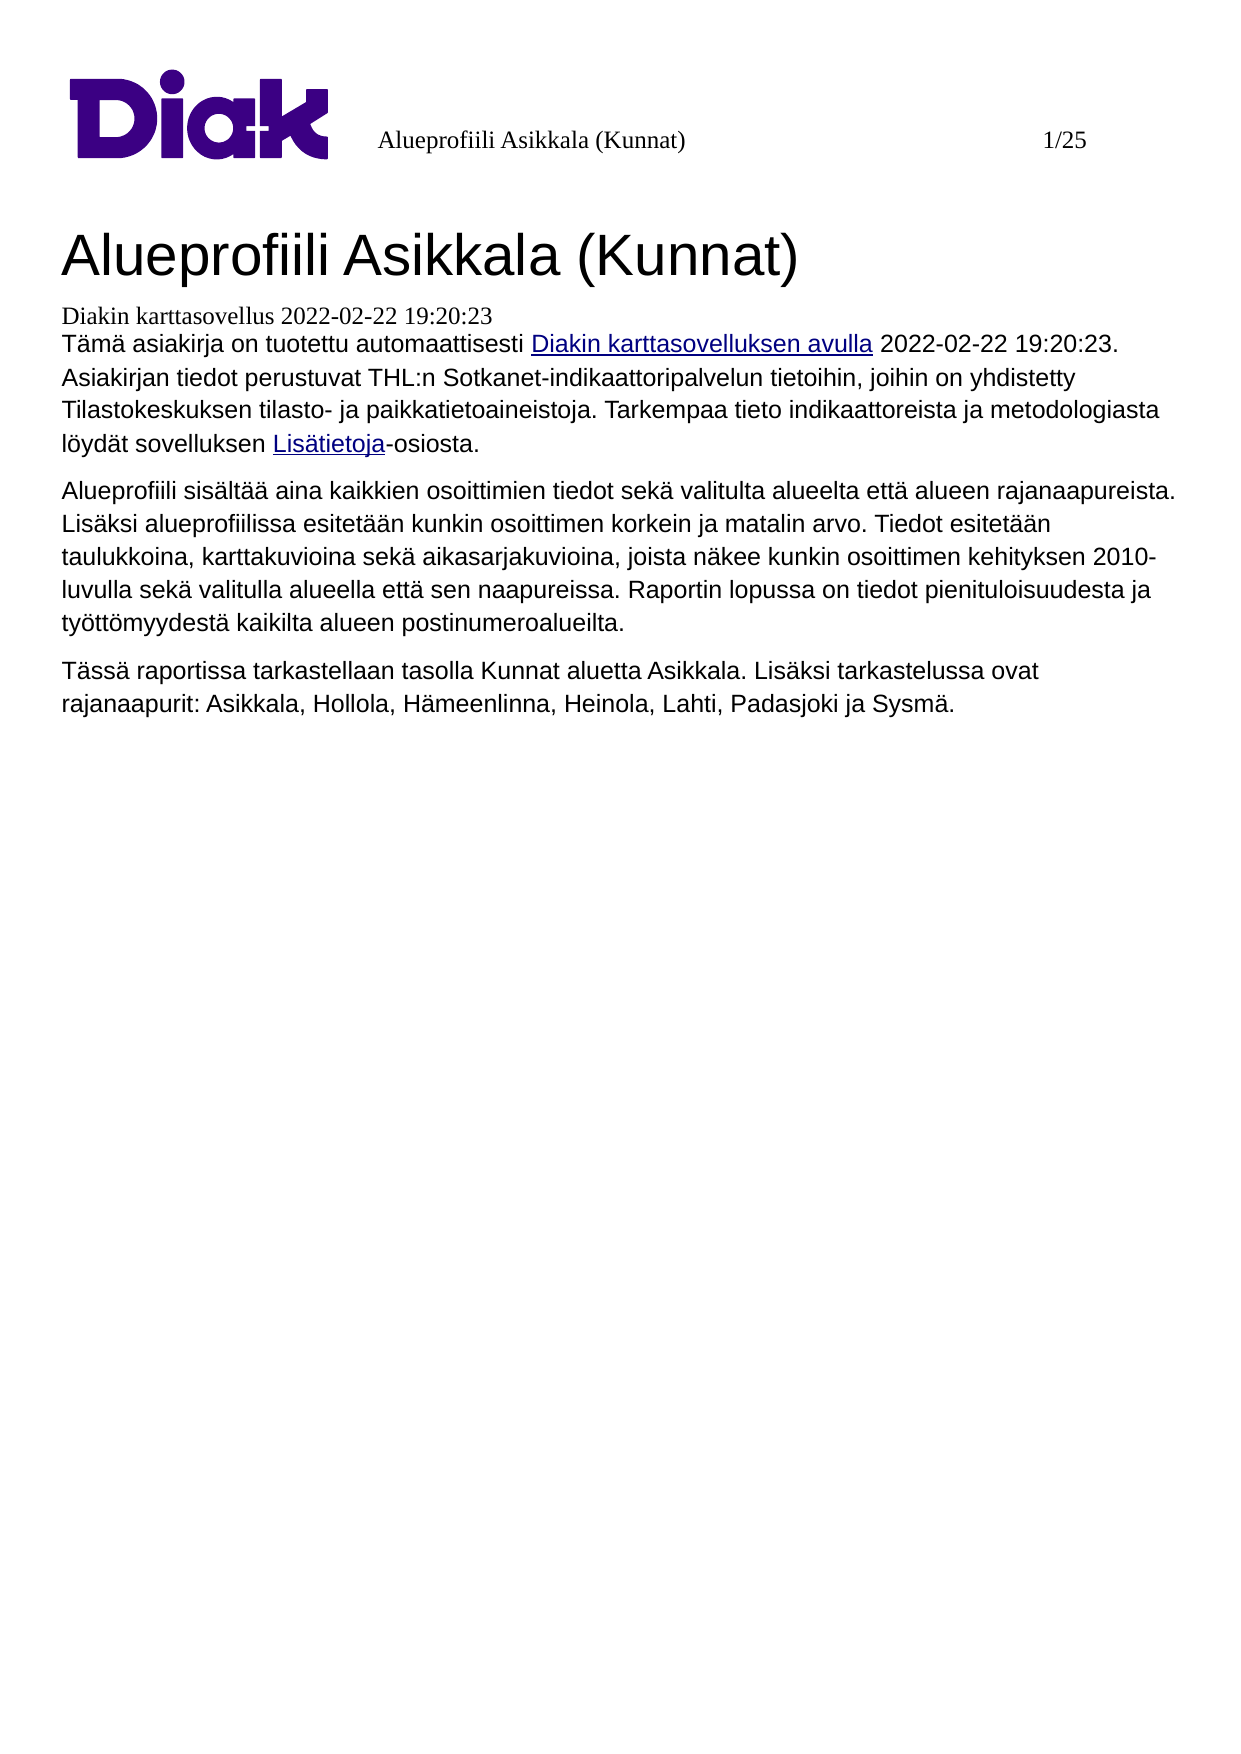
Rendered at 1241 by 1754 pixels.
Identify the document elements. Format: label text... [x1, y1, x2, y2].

text Tämä asiakirja on tuotettu automaattisesti Diakin karttasovelluksen avulla 2022-02-22 19:20:23. Asiakirjan tiedot perustuvat THL:n Sotkanet-indikaattoripalvelun tietoihin, joihin on yhdistetty Tilastokeskuksen tilasto- ja paikkatietoaineistoja. Tarkempaa tieto indikaattoreista ja metodologiasta löydät sovelluksen Lisätietoja-osiosta. [61, 329, 1179, 457]
title Alueprofiili Asikkala (Kunnat) [61, 221, 1179, 288]
text Diakin karttasovellus 2022-02-22 19:20:23 [61, 301, 1179, 329]
text Tässä raportissa tarkastellaan tasolla Kunnat aluetta Asikkala. Lisäksi tarkastelussa ovat rajanaapurit: Asikkala, Hollola, Hämeenlinna, Heinola, Lahti, Padasjoki ja Sysmä. [61, 656, 1179, 718]
text Alueprofiili sisältää aina kaikkien osoittimien tiedot sekä valitulta alueelta että alueen rajanaapureista. Lisäksi alueprofiilissa esitetään kunkin osoittimen korkein ja matalin arvo. Tiedot esitetään taulukkoina, karttakuvioina sekä aikasarjakuvioina, joista näkee kunkin osoittimen kehityksen 2010-luvulla sekä valitulla alueella että sen naapureissa. Raportin lopussa on tiedot pienituloisuudesta ja työttömyydestä kaikilta alueen postinumeroalueilta. [61, 476, 1179, 637]
